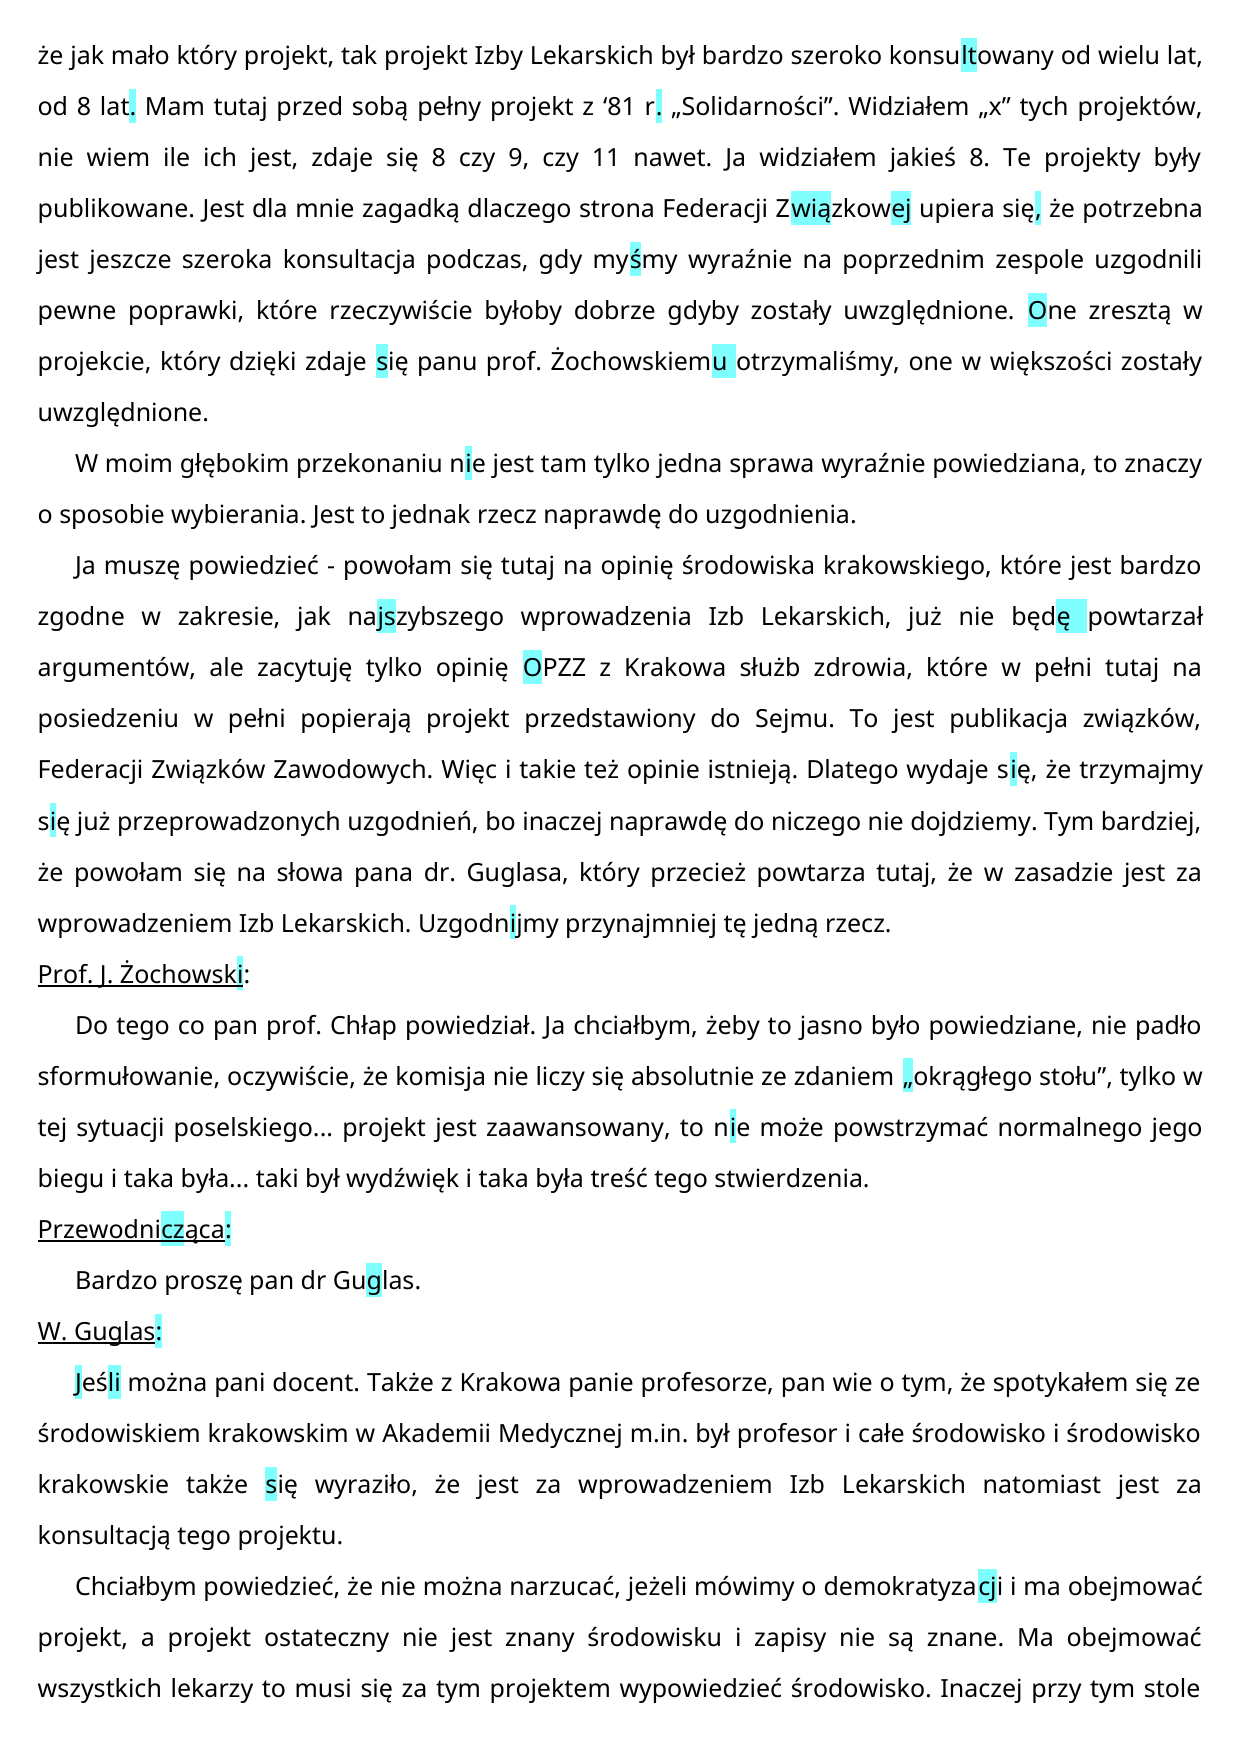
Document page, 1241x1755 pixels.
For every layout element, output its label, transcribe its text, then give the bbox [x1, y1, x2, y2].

text Chciałbym powiedzieć, że nie można narzucać, jeżeli mówimy o demokratyzacji i ma obejmować projekt, a projekt ostateczny nie jest znany środowisku i zapisy nie są znane. Ma obejmować wszystkich lekarzy to musi się za tym projektem wypowiedzieć środowisko. Inaczej przy tym stole [37, 1569, 1203, 1705]
text Przewodnicząca: [37, 1211, 1203, 1246]
text Do tego co pan prof. Chłap powiedział. Ja chciałbym, żeby to jasno było powiedziane, nie padło sformułowanie, oczywiście, że komisja nie liczy się absolutnie ze zdaniem „okrągłego stołu”, tylko w tej sytuacji poselskiego... projekt jest zaawansowany, to nie może powstrzymać normalnego jego biegu i taka była... taki był wydźwięk i taka była treść tego stwierdzenia. [37, 1007, 1203, 1194]
text Ja muszę powiedzieć - powołam się tutaj na opinię środowiska krakowskiego, które jest bardzo zgodne w zakresie, jak najszybszego wprowadzenia Izb Lekarskich, już nie będę powtarzał argumentów, ale zacytuję tylko opinię OPZZ z Krakowa służb zdrowia, które w pełni tutaj na posiedzeniu w pełni popierają projekt przedstawiony do Sejmu. To jest publikacja związków, Federacji Związków Zawodowych. Więc i takie też opinie istnieją. Dlatego wydaje się, że trzymajmy się już przeprowadzonych uzgodnień, bo inaczej naprawdę do niczego nie dojdziemy. Tym bardziej, że powołam się na słowa pana dr. Guglasa, który przecież powtarza tutaj, że w zasadzie jest za wprowadzeniem Izb Lekarskich. Uzgodnijmy przynajmniej tę jedną rzecz. [37, 548, 1203, 939]
text Prof. J. Żochowski: [37, 956, 1203, 990]
text Bardzo proszę pan dr Guglas. [37, 1262, 1203, 1297]
text że jak mało który projekt, tak projekt Izby Lekarskich był bardzo szeroko konsultowany od wielu lat, od 8 lat. Mam tutaj przed sobą pełny projekt z ‘81 r. „Solidarności”. Widziałem „x” tych projektów, nie wiem ile ich jest, zdaje się 8 czy 9, czy 11 nawet. Ja widziałem jakieś 8. Te projekty były publikowane. Jest dla mnie zagadką dlaczego strona Federacji Związkowej upiera się, że potrzebna jest jeszcze szeroka konsultacja podczas, gdy myśmy wyraźnie na poprzednim zespole uzgodnili pewne poprawki, które rzeczywiście byłoby dobrze gdyby zostały uwzględnione. One zresztą w projekcie, który dzięki zdaje się panu prof. Żochowskiemu otrzymaliśmy, one w większości zostały uwzględnione. [37, 37, 1203, 429]
text W moim głębokim przekonaniu nie jest tam tylko jedna sprawa wyraźnie powiedziana, to znaczy o sposobie wybierania. Jest to jednak rzecz naprawdę do uzgodnienia. [37, 446, 1203, 531]
text W. Guglas: [37, 1313, 1203, 1348]
text Jeśli można pani docent. Także z Krakowa panie profesorze, pan wie o tym, że spotykałem się ze środowiskiem krakowskim w Akademii Medycznej m.in. był profesor i całe środowisko i środowisko krakowskie także się wyraziło, że jest za wprowadzeniem Izb Lekarskich natomiast jest za konsultacją tego projektu. [37, 1364, 1203, 1552]
